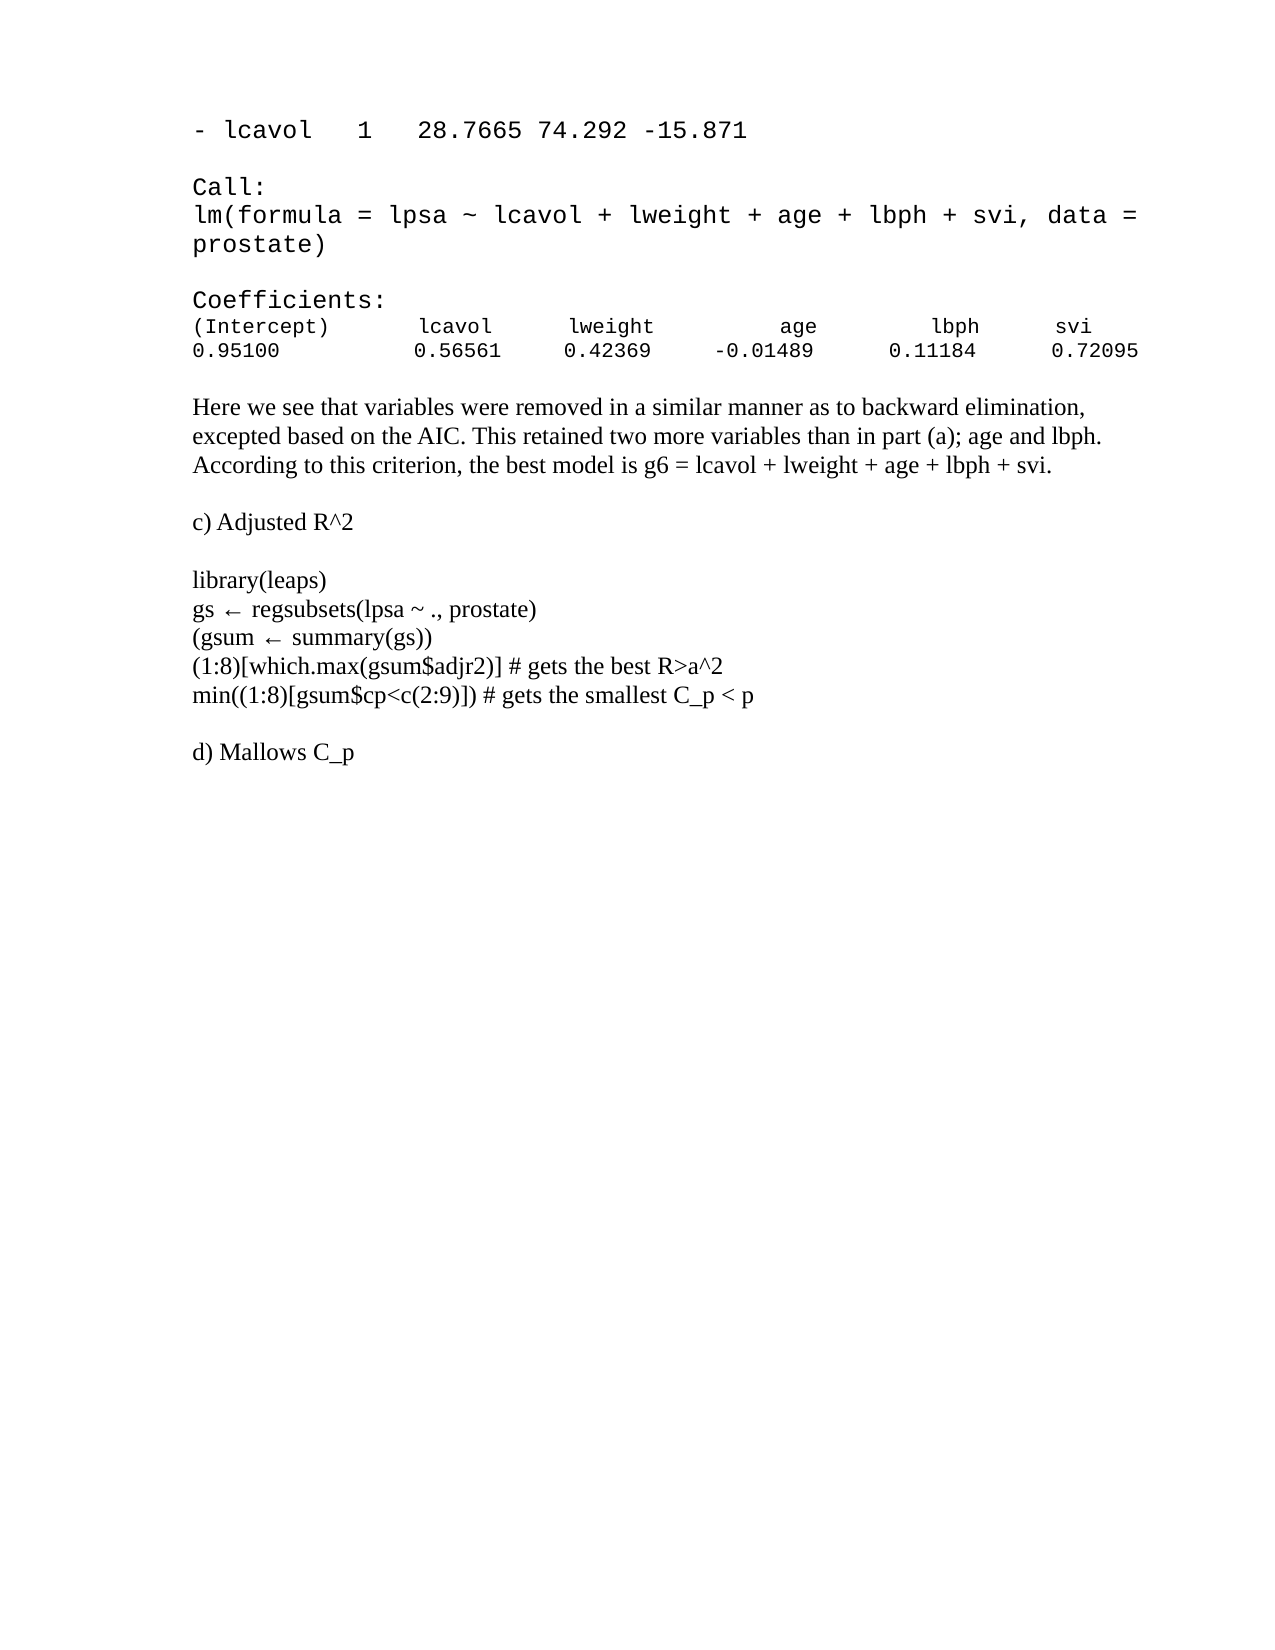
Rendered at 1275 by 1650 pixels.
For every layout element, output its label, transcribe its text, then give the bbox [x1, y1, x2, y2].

text c) Adjusted R^2 [118, 507, 1157, 536]
text 0.95100 0.56561 0.42369 -0.01489 0.11184 0.72095 [118, 340, 1157, 364]
text (1:8)[which.max(gsum$adjr2)] # gets the best R>a^2 [118, 651, 1157, 680]
text Call: [118, 175, 1157, 203]
text library(leaps) [118, 565, 1157, 594]
text gs ← regsubsets(lpsa ~ ., prostate) [118, 594, 1157, 622]
text (gsum ← summary(gs)) [118, 622, 1157, 651]
text Coefficients: [118, 288, 1157, 316]
text - lcavol 1 28.7665 74.292 -15.871 [118, 118, 1157, 146]
text min((1:8)[gsum$cp<c(2:9)]) # gets the smallest C_p < p [118, 680, 1157, 709]
text d) Mallows C_p [118, 737, 1157, 766]
text (Intercept) lcavol lweight age lbph svi [118, 316, 1157, 340]
text Here we see that variables were removed in a similar manner as to backward elimination, excepted based on the AIC. This retained two more variables than in part (a); age and lbph. According to this criterion, the best model is g6 = lcavol + lweight + age + lbph + svi. [118, 392, 1157, 479]
text lm(formula = lpsa ~ lcavol + lweight + age + lbph + svi, data = prostate) [118, 203, 1157, 260]
